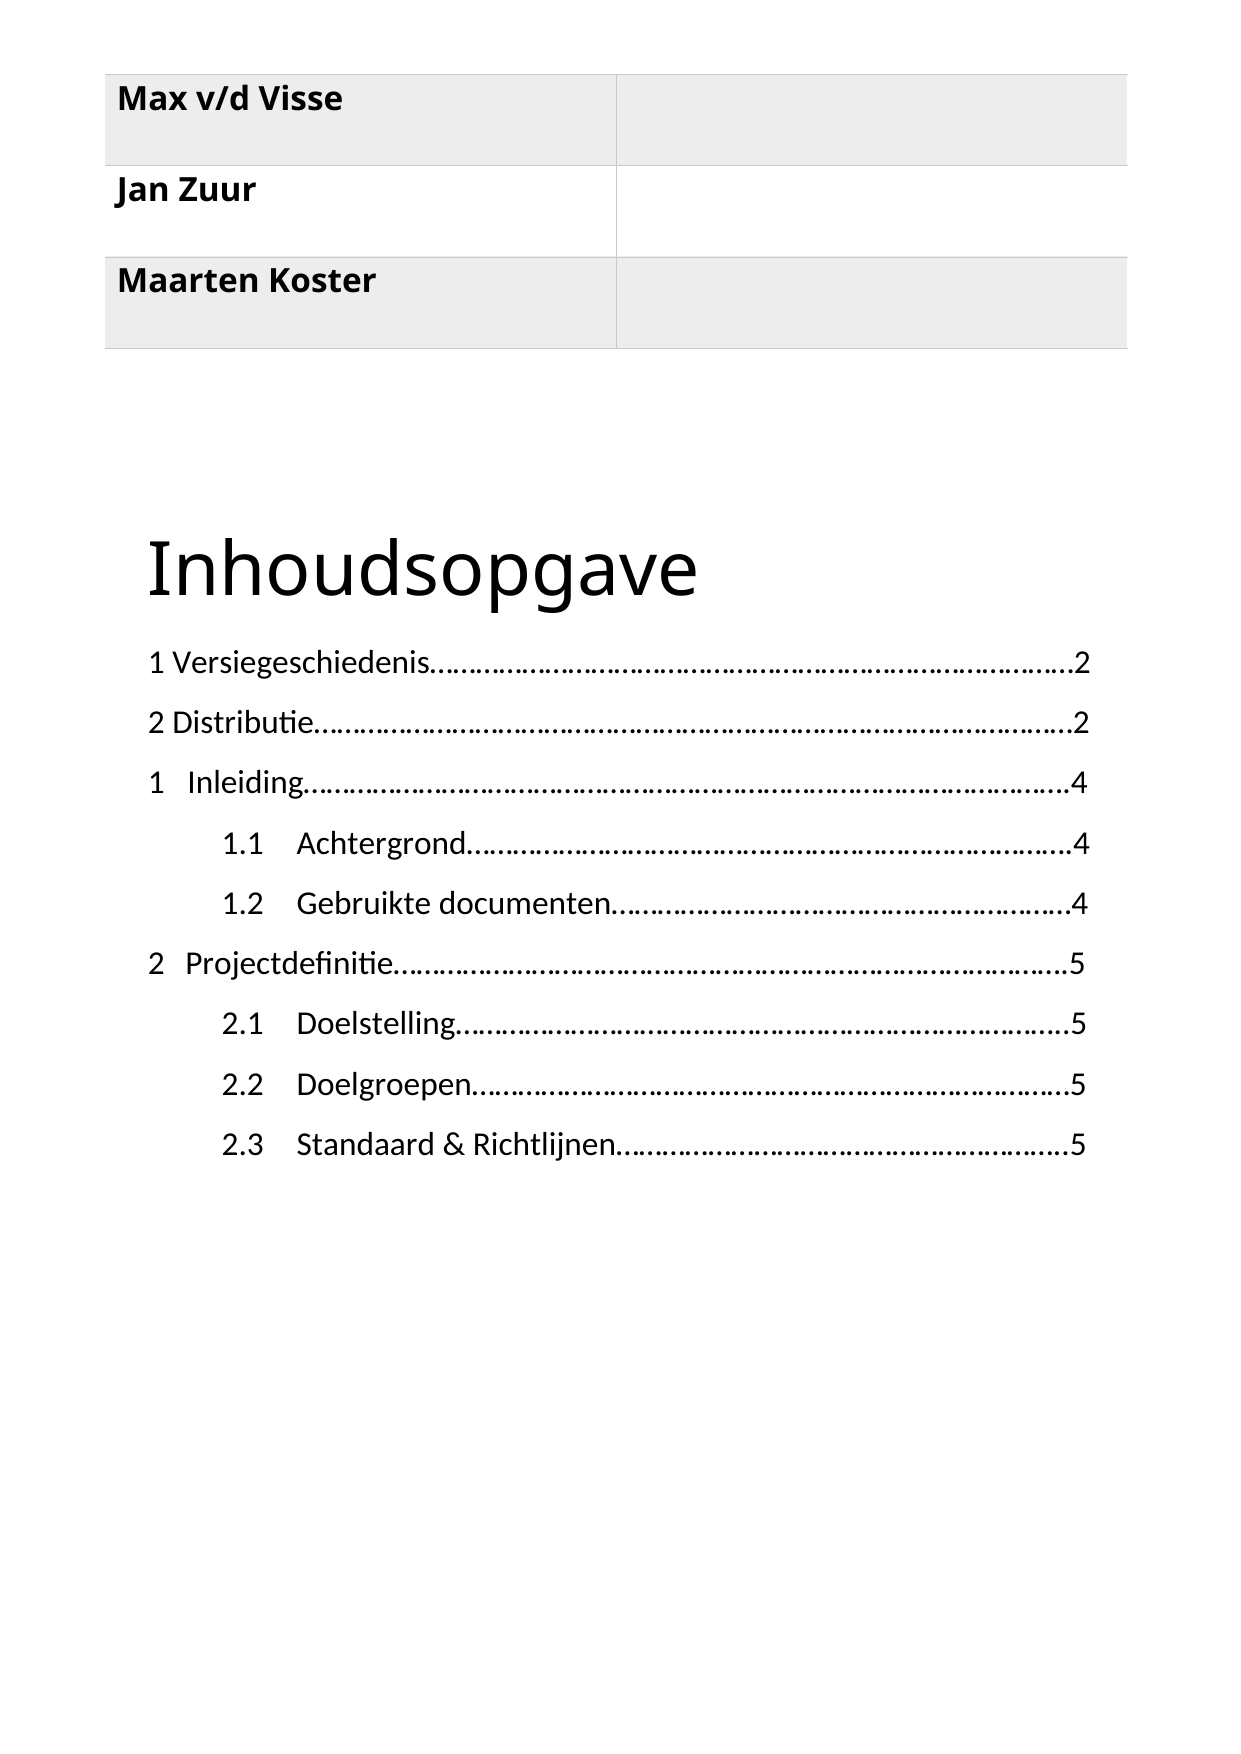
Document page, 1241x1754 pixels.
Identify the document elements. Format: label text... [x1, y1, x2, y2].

table_cell [617, 166, 1127, 256]
table_cell [617, 258, 1127, 348]
list Gebruikte documenten……………………………………………………4 [221, 882, 1093, 923]
list Doelgroepen……………………………………………………………………5 [221, 1063, 1093, 1103]
table_cell Max v/d Visse [105, 75, 616, 165]
text 1 Inleiding……………………………………………………………………………………….4 [148, 762, 1093, 802]
table_cell Jan Zuur [105, 166, 616, 256]
text Inhoudsopgave [148, 515, 1093, 617]
list Doelstelling……………………………………………………………………..5 [221, 1002, 1093, 1043]
list Projectdefinitie…………………………………………………………………………….5 [148, 942, 1093, 983]
table_cell [617, 75, 1127, 165]
text 2 Distributie………………………………………………………………………………………2 [148, 701, 1093, 742]
list Achtergrond…………………………………………………………………….4 [221, 822, 1093, 862]
text 1 Versiegeschiedenis…………………………………………………………………………2 [148, 641, 1093, 682]
table_cell Maarten Koster [105, 258, 616, 348]
list Standaard & Richtlijnen…………………………………………………..5 [221, 1123, 1093, 1163]
